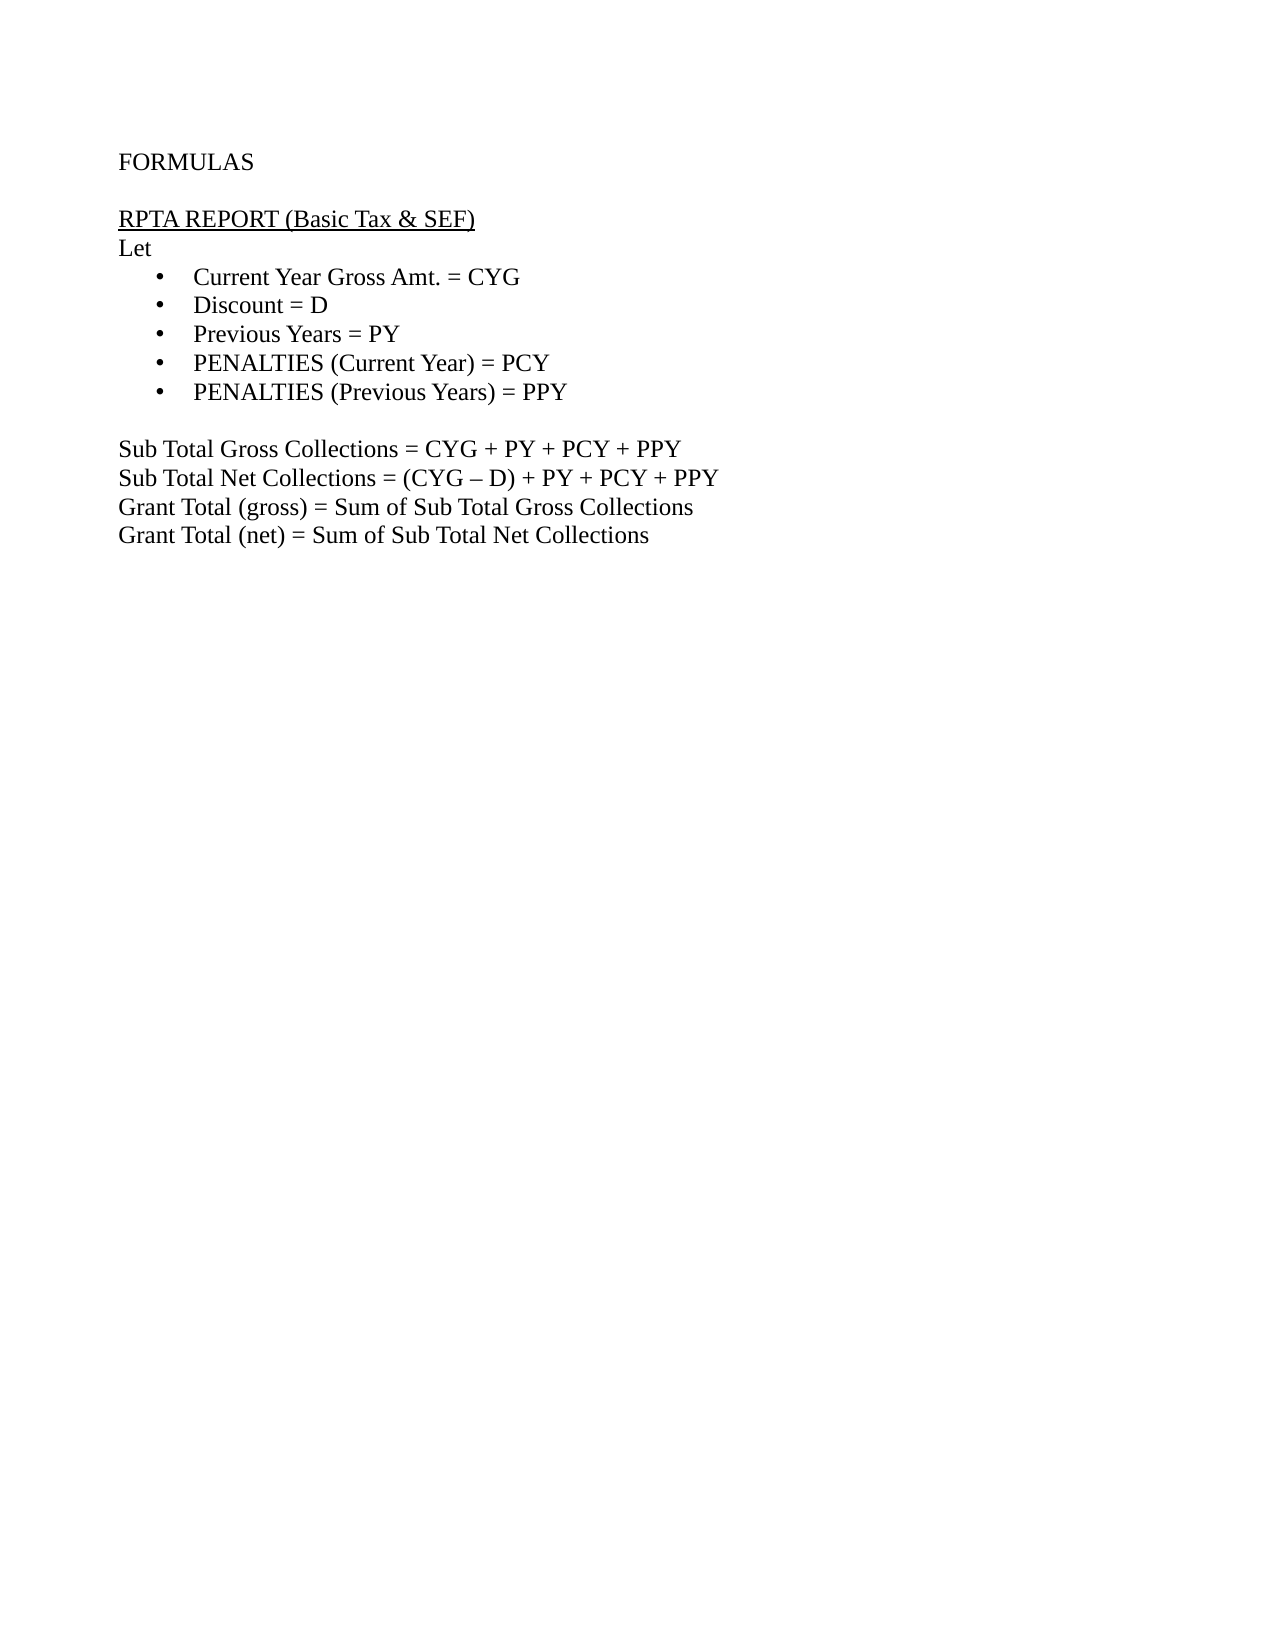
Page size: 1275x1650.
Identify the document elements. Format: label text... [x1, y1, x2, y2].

list Previous Years = PY [156, 319, 1157, 348]
list PENALTIES (Previous Years) = PPY [156, 377, 1157, 406]
text Grant Total (gross) = Sum of Sub Total Gross Collections [118, 492, 1157, 521]
list PENALTIES (Current Year) = PCY [156, 348, 1157, 377]
text Let [118, 233, 1157, 262]
text Grant Total (net) = Sum of Sub Total Net Collections [118, 521, 1157, 549]
text Sub Total Gross Collections = CYG + PY + PCY + PPY [118, 434, 1157, 463]
text RPTA REPORT (Basic Tax & SEF) [118, 204, 1157, 233]
list Discount = D [156, 291, 1157, 319]
text FORMULAS [118, 147, 1157, 176]
list Current Year Gross Amt. = CYG [156, 262, 1157, 291]
text Sub Total Net Collections = (CYG – D) + PY + PCY + PPY [118, 463, 1157, 492]
